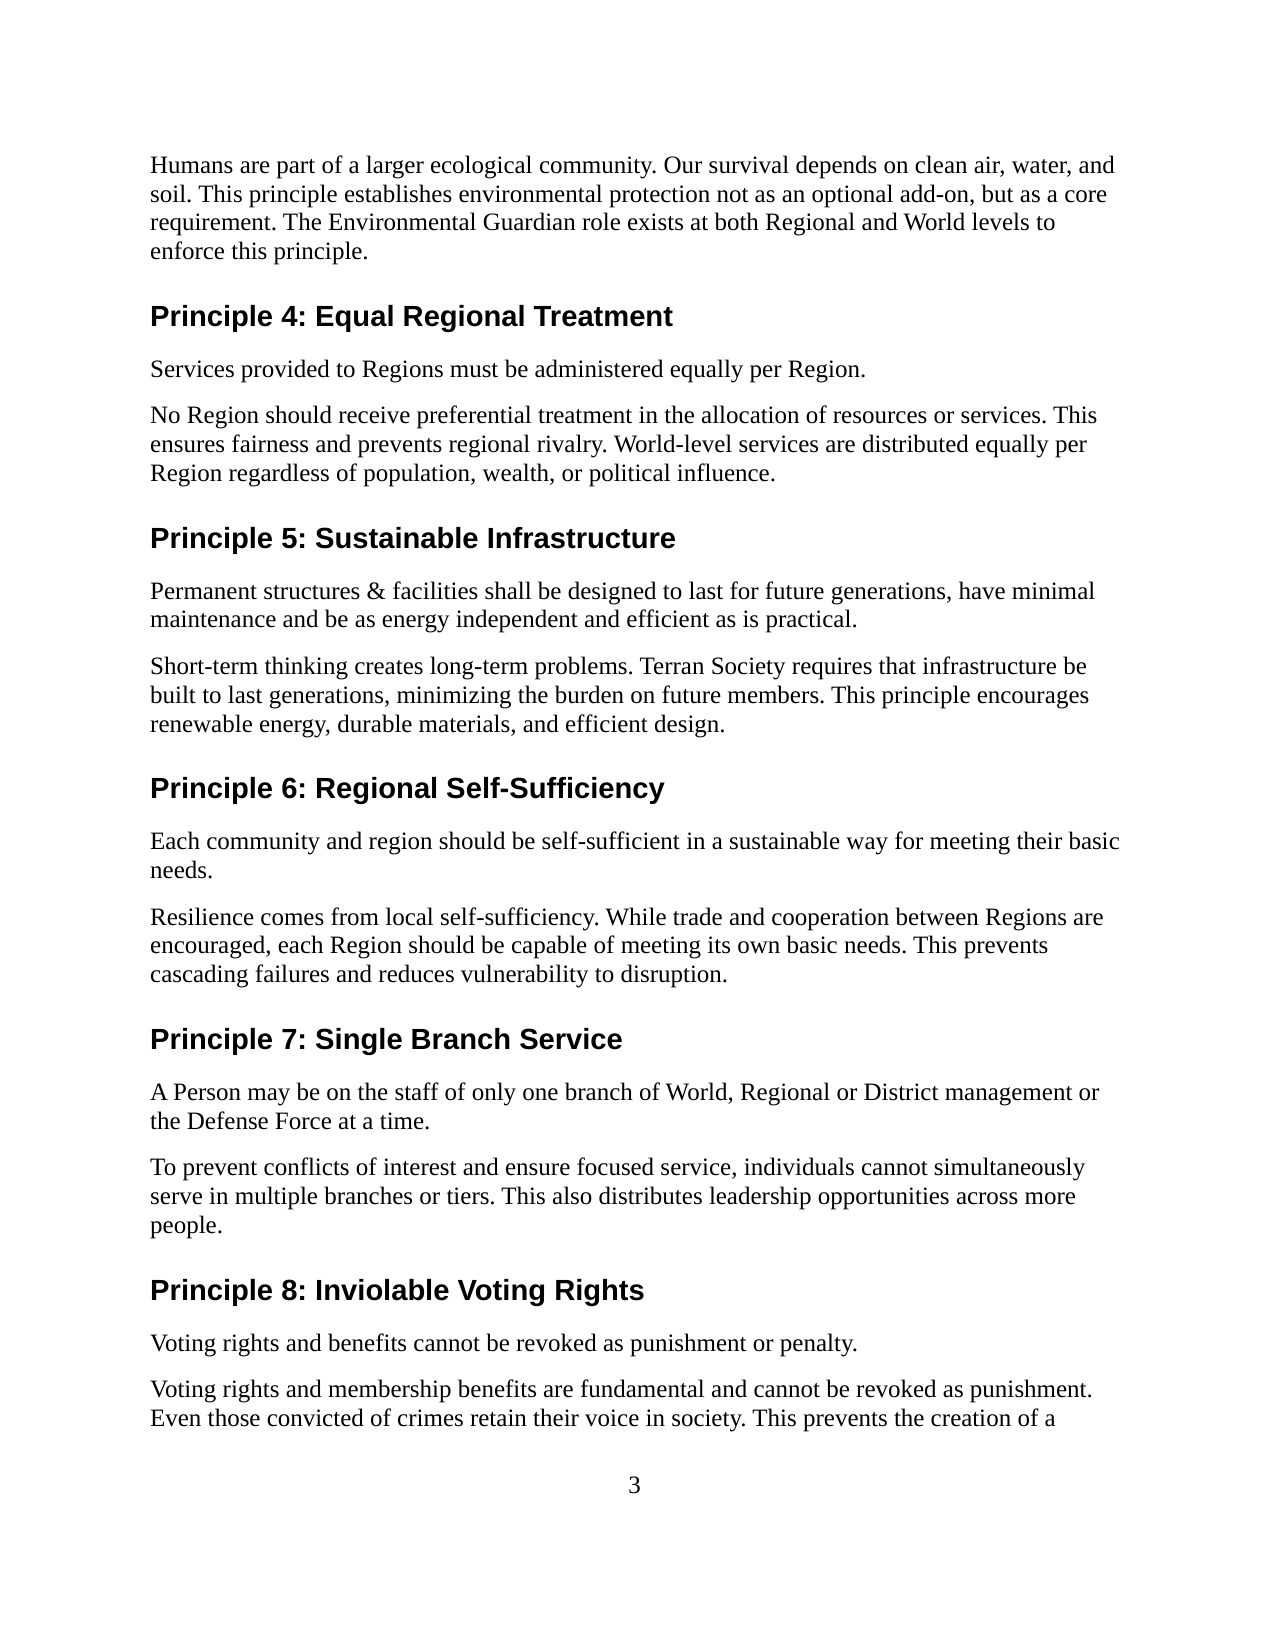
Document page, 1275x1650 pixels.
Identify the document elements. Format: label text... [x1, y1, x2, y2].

text Resilience comes from local self-sufficiency. While trade and cooperation between Regions are encouraged, each Region should be capable of meeting its own basic needs. This prevents cascading failures and reduces vulnerability to disruption. [150, 902, 1125, 988]
subtitle Principle 4: Equal Regional Treatment [150, 299, 1125, 332]
text No Region should receive preferential treatment in the allocation of resources or services. This ensures fairness and prevents regional rivalry. World-level services are distributed equally per Region regardless of population, wealth, or political influence. [150, 401, 1125, 487]
text Permanent structures & facilities shall be designed to last for future generations, have minimal maintenance and be as energy independent and efficient as is practical. [150, 576, 1125, 633]
subtitle Principle 8: Inviolable Voting Rights [150, 1273, 1125, 1306]
text Voting rights and membership benefits are fundamental and cannot be revoked as punishment. Even those convicted of crimes retain their voice in society. This prevents the creation of a [150, 1374, 1125, 1432]
text Services provided to Regions must be administered equally per Region. [150, 354, 1125, 383]
text A Person may be on the staff of only one branch of World, Regional or District management or the Defense Force at a time. [150, 1077, 1125, 1134]
text Short-term thinking creates long-term problems. Terran Society requires that infrastructure be built to last generations, minimizing the burden on future members. This principle encourages renewable energy, durable materials, and efficient design. [150, 651, 1125, 737]
subtitle Principle 6: Regional Self-Sufficiency [150, 771, 1125, 805]
subtitle Principle 5: Sustainable Infrastructure [150, 521, 1125, 554]
text Voting rights and benefits cannot be revoked as punishment or penalty. [150, 1328, 1125, 1356]
text Each community and region should be self-sufficient in a sustainable way for meeting their basic needs. [150, 826, 1125, 884]
text To prevent conflicts of interest and ensure focused service, individuals cannot simultaneously serve in multiple branches or tiers. This also distributes leadership opportunities across more people. [150, 1152, 1125, 1239]
subtitle Principle 7: Single Branch Service [150, 1022, 1125, 1056]
text Humans are part of a larger ecological community. Our survival depends on clean air, water, and soil. This principle establishes environmental protection not as an optional add-on, but as a core requirement. The Environmental Guardian role exists at both Regional and World levels to enforce this principle. [150, 150, 1125, 265]
